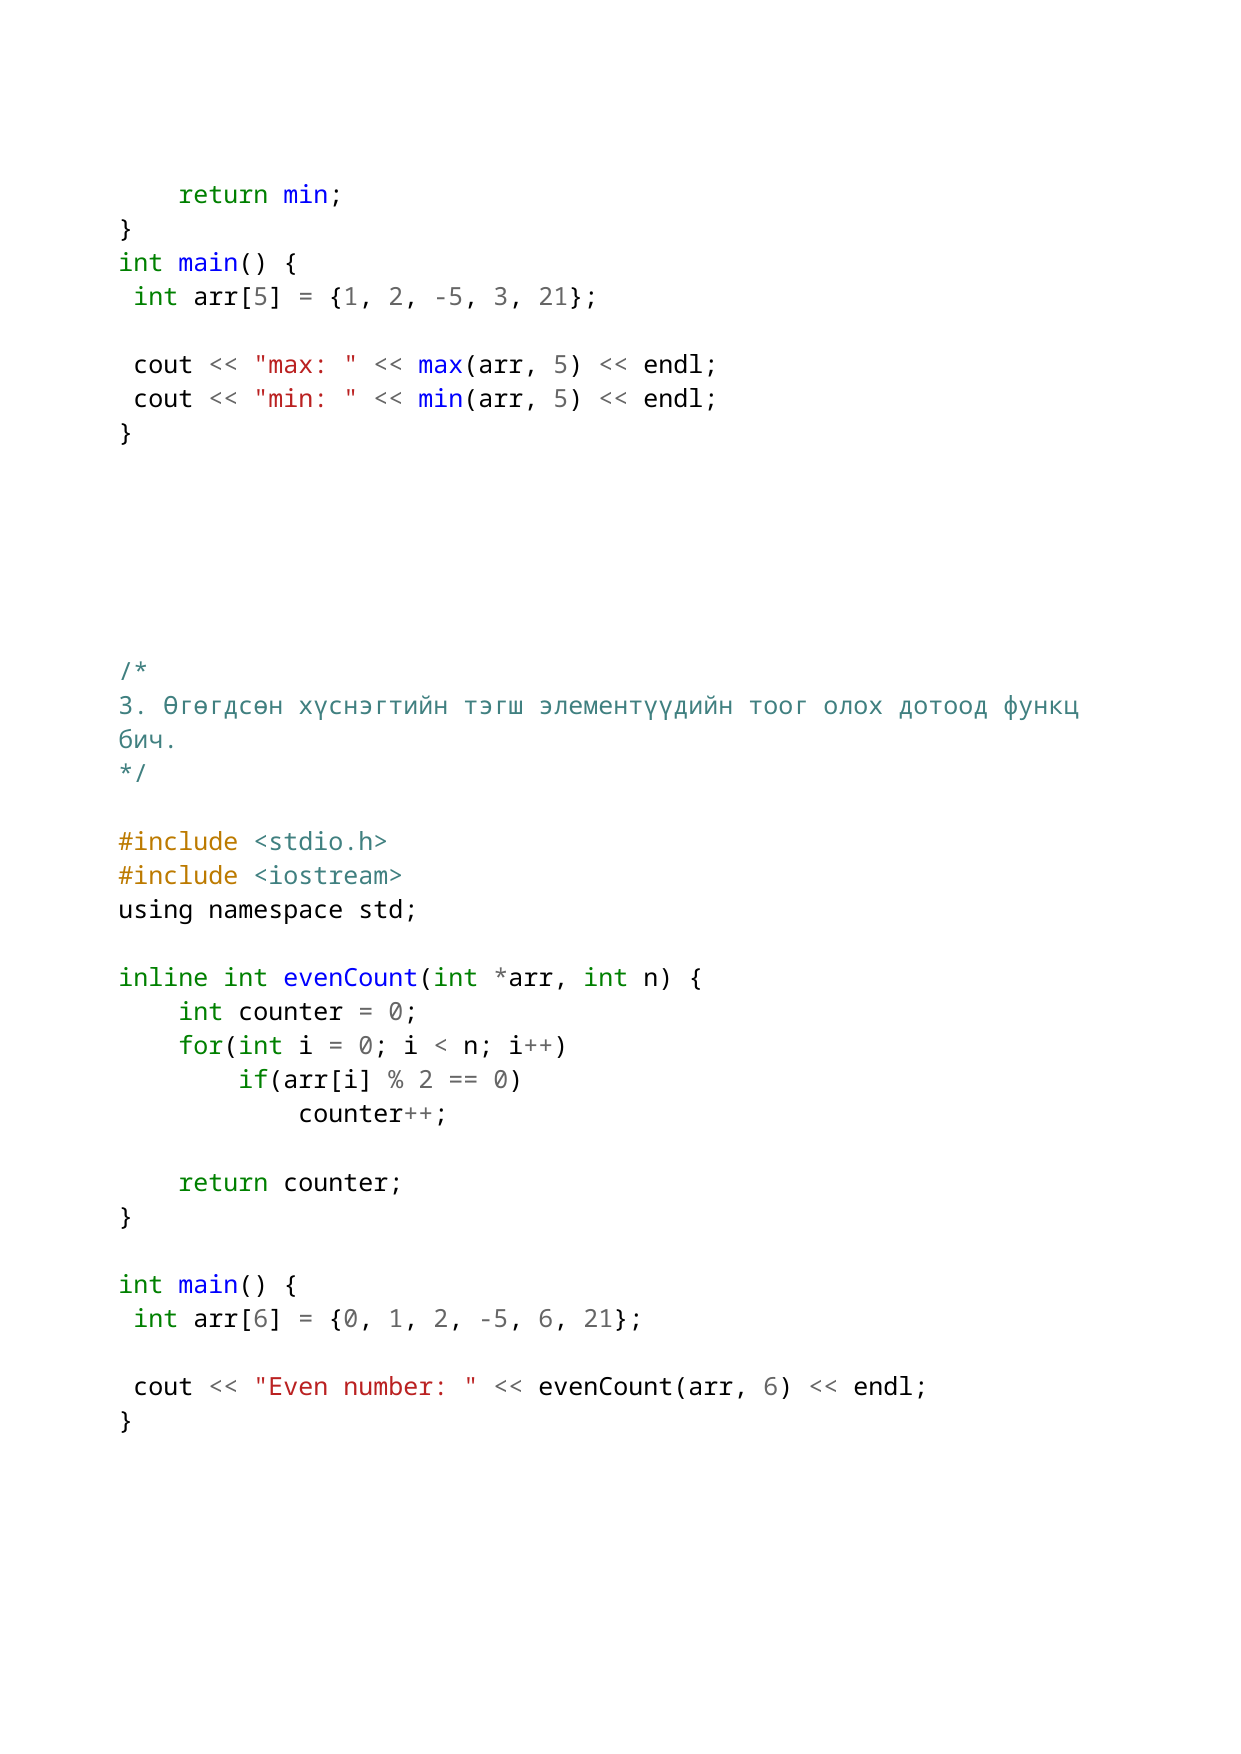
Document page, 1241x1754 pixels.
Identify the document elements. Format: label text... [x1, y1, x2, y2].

text } [118, 1403, 1122, 1437]
text return counter; [118, 1164, 1122, 1198]
text #include <iostream> [118, 858, 1122, 892]
text counter++; [118, 1096, 1122, 1130]
text int main() { [118, 244, 1122, 278]
text /* [118, 653, 1122, 687]
text return min; [118, 176, 1122, 210]
text 3. Өгөгдсөн хүснэгтийн тэгш элементүүдийн тоог олох дотоод функц бич. [118, 687, 1122, 755]
text #include <stdio.h> [118, 823, 1122, 858]
text cout << "Even number: " << evenCount(arr, 6) << endl; [118, 1368, 1122, 1403]
text } [118, 210, 1122, 244]
text inline int evenCount(int *arr, int n) { [118, 960, 1122, 994]
text int arr[5] = {1, 2, -5, 3, 21}; [118, 278, 1122, 313]
text } [118, 1198, 1122, 1232]
text } [118, 415, 1122, 449]
text int arr[6] = {0, 1, 2, -5, 6, 21}; [118, 1300, 1122, 1334]
text using namespace std; [118, 892, 1122, 926]
text int counter = 0; [118, 994, 1122, 1028]
text cout << "min: " << min(arr, 5) << endl; [118, 381, 1122, 415]
text cout << "max: " << max(arr, 5) << endl; [118, 347, 1122, 381]
text for(int i = 0; i < n; i++) [118, 1028, 1122, 1062]
text int main() { [118, 1266, 1122, 1300]
text */ [118, 755, 1122, 789]
text if(arr[i] % 2 == 0) [118, 1062, 1122, 1096]
